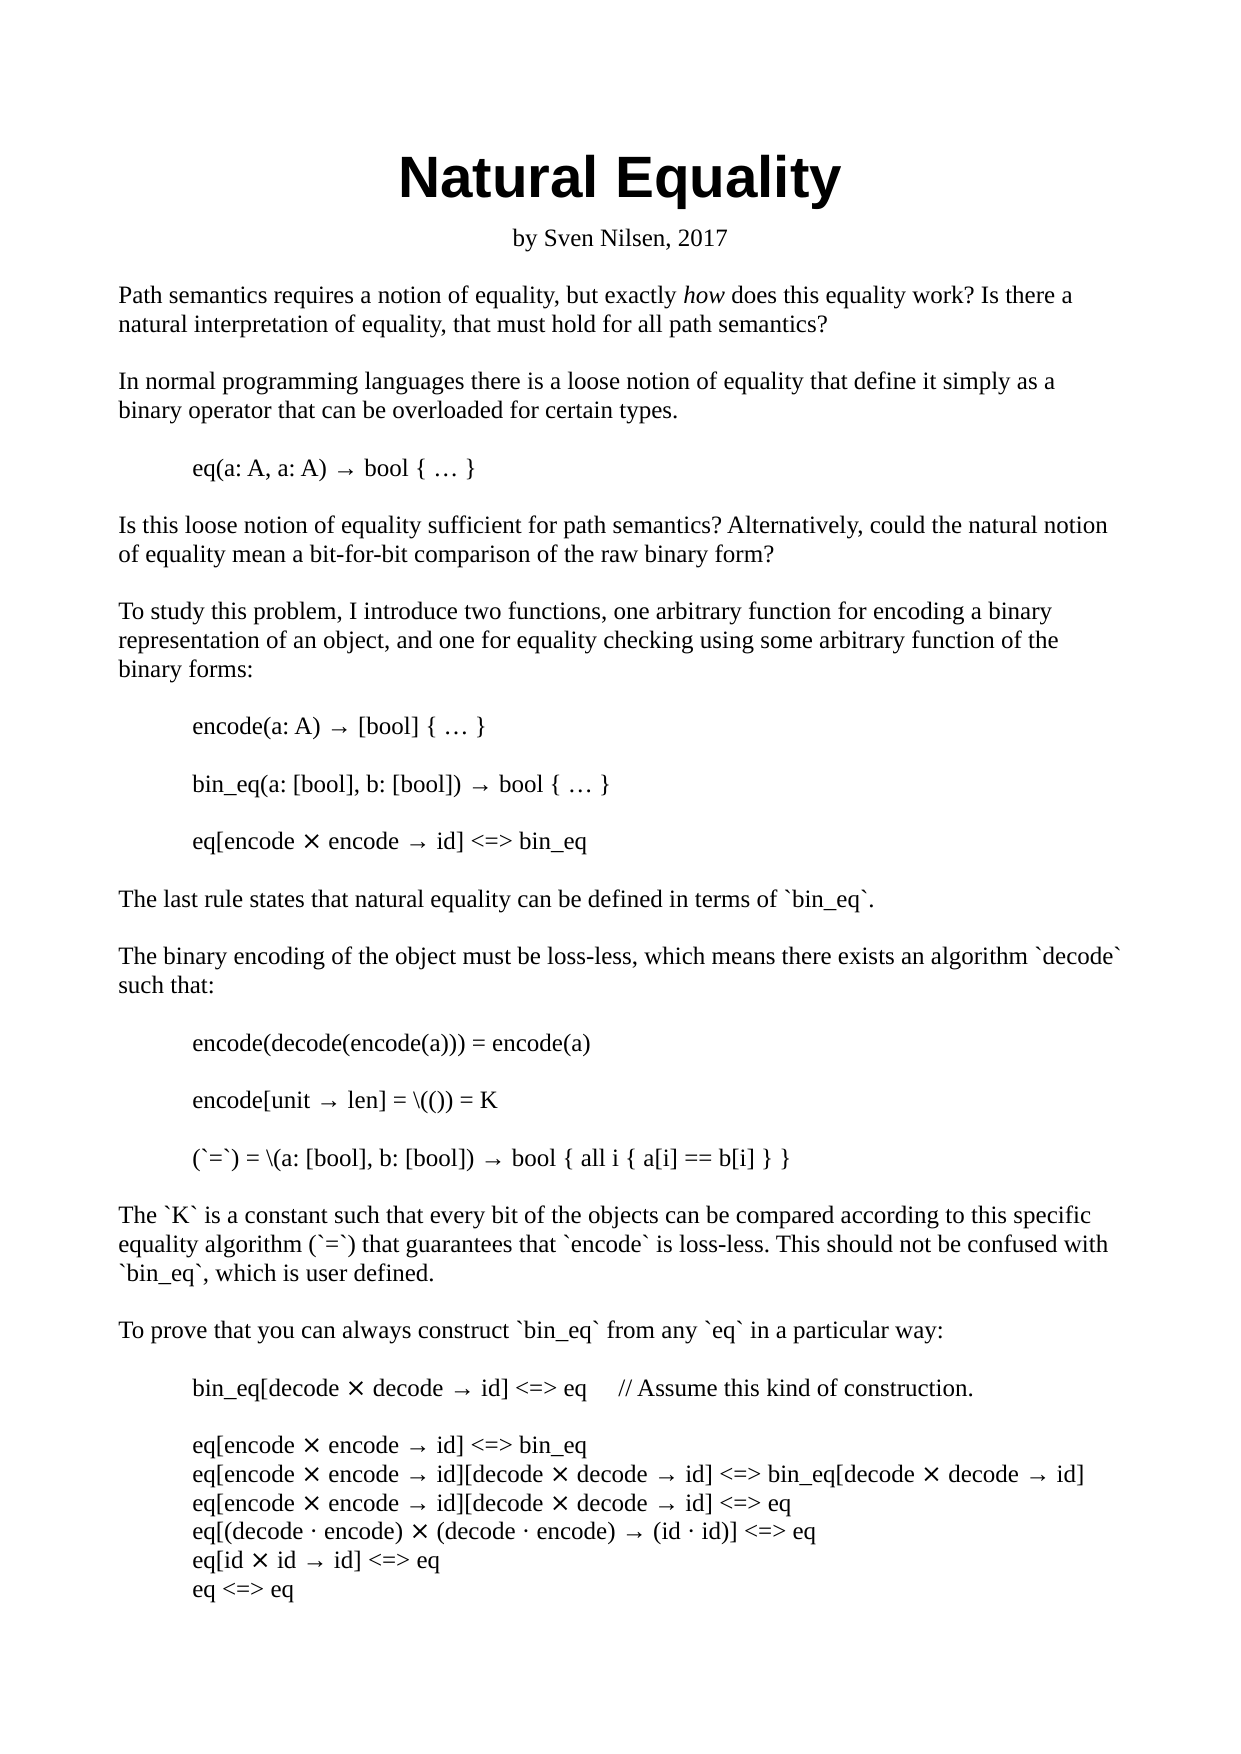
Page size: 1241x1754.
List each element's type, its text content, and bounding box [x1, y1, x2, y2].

text encode[unit → len] = \(()) = K [118, 1085, 1122, 1114]
text In normal programming languages there is a loose notion of equality that define it simply as a binary operator that can be overloaded for certain types. [118, 366, 1122, 424]
text eq[encode ⨯ encode → id][decode ⨯ decode → id] <=> bin_eq[decode ⨯ decode → id] [118, 1459, 1122, 1488]
text The `K` is a constant such that every bit of the objects can be compared according to this specific equality algorithm (`=`) that guarantees that `encode` is loss-less. This should not be confused with `bin_eq`, which is user defined. [118, 1200, 1122, 1286]
text eq(a: A, a: A) → bool { … } [118, 453, 1122, 481]
text eq <=> eq [118, 1574, 1122, 1603]
text eq[id ⨯ id → id] <=> eq [118, 1545, 1122, 1574]
text To study this problem, I introduce two functions, one arbitrary function for encoding a binary representation of an object, and one for equality checking using some arbitrary function of the binary forms: [118, 596, 1122, 683]
title Natural Equality [118, 143, 1122, 210]
text To prove that you can always construct `bin_eq` from any `eq` in a particular way: [118, 1315, 1122, 1344]
text The last rule states that natural equality can be defined in terms of `bin_eq`. [118, 884, 1122, 913]
text bin_eq(a: [bool], b: [bool]) → bool { … } [118, 769, 1122, 798]
text by Sven Nilsen, 2017 [118, 223, 1122, 251]
text eq[encode ⨯ encode → id] <=> bin_eq [118, 826, 1122, 855]
text eq[(decode · encode) ⨯ (decode · encode) → (id · id)] <=> eq [118, 1516, 1122, 1545]
text eq[encode ⨯ encode → id] <=> bin_eq [118, 1430, 1122, 1459]
text The binary encoding of the object must be loss-less, which means there exists an algorithm `decode` such that: [118, 941, 1122, 999]
text encode(decode(encode(a))) = encode(a) [118, 1028, 1122, 1056]
text bin_eq[decode ⨯ decode → id] <=> eq // Assume this kind of construction. [118, 1373, 1122, 1401]
text (`=`) = \(a: [bool], b: [bool]) → bool { all i { a[i] == b[i] } } [118, 1143, 1122, 1171]
text eq[encode ⨯ encode → id][decode ⨯ decode → id] <=> eq [118, 1488, 1122, 1516]
text Is this loose notion of equality sufficient for path semantics? Alternatively, could the natural notion of equality mean a bit-for-bit comparison of the raw binary form? [118, 510, 1122, 568]
text Path semantics requires a notion of equality, but exactly how does this equality work? Is there a natural interpretation of equality, that must hold for all path semantics? [118, 280, 1122, 338]
text encode(a: A) → [bool] { … } [118, 711, 1122, 740]
